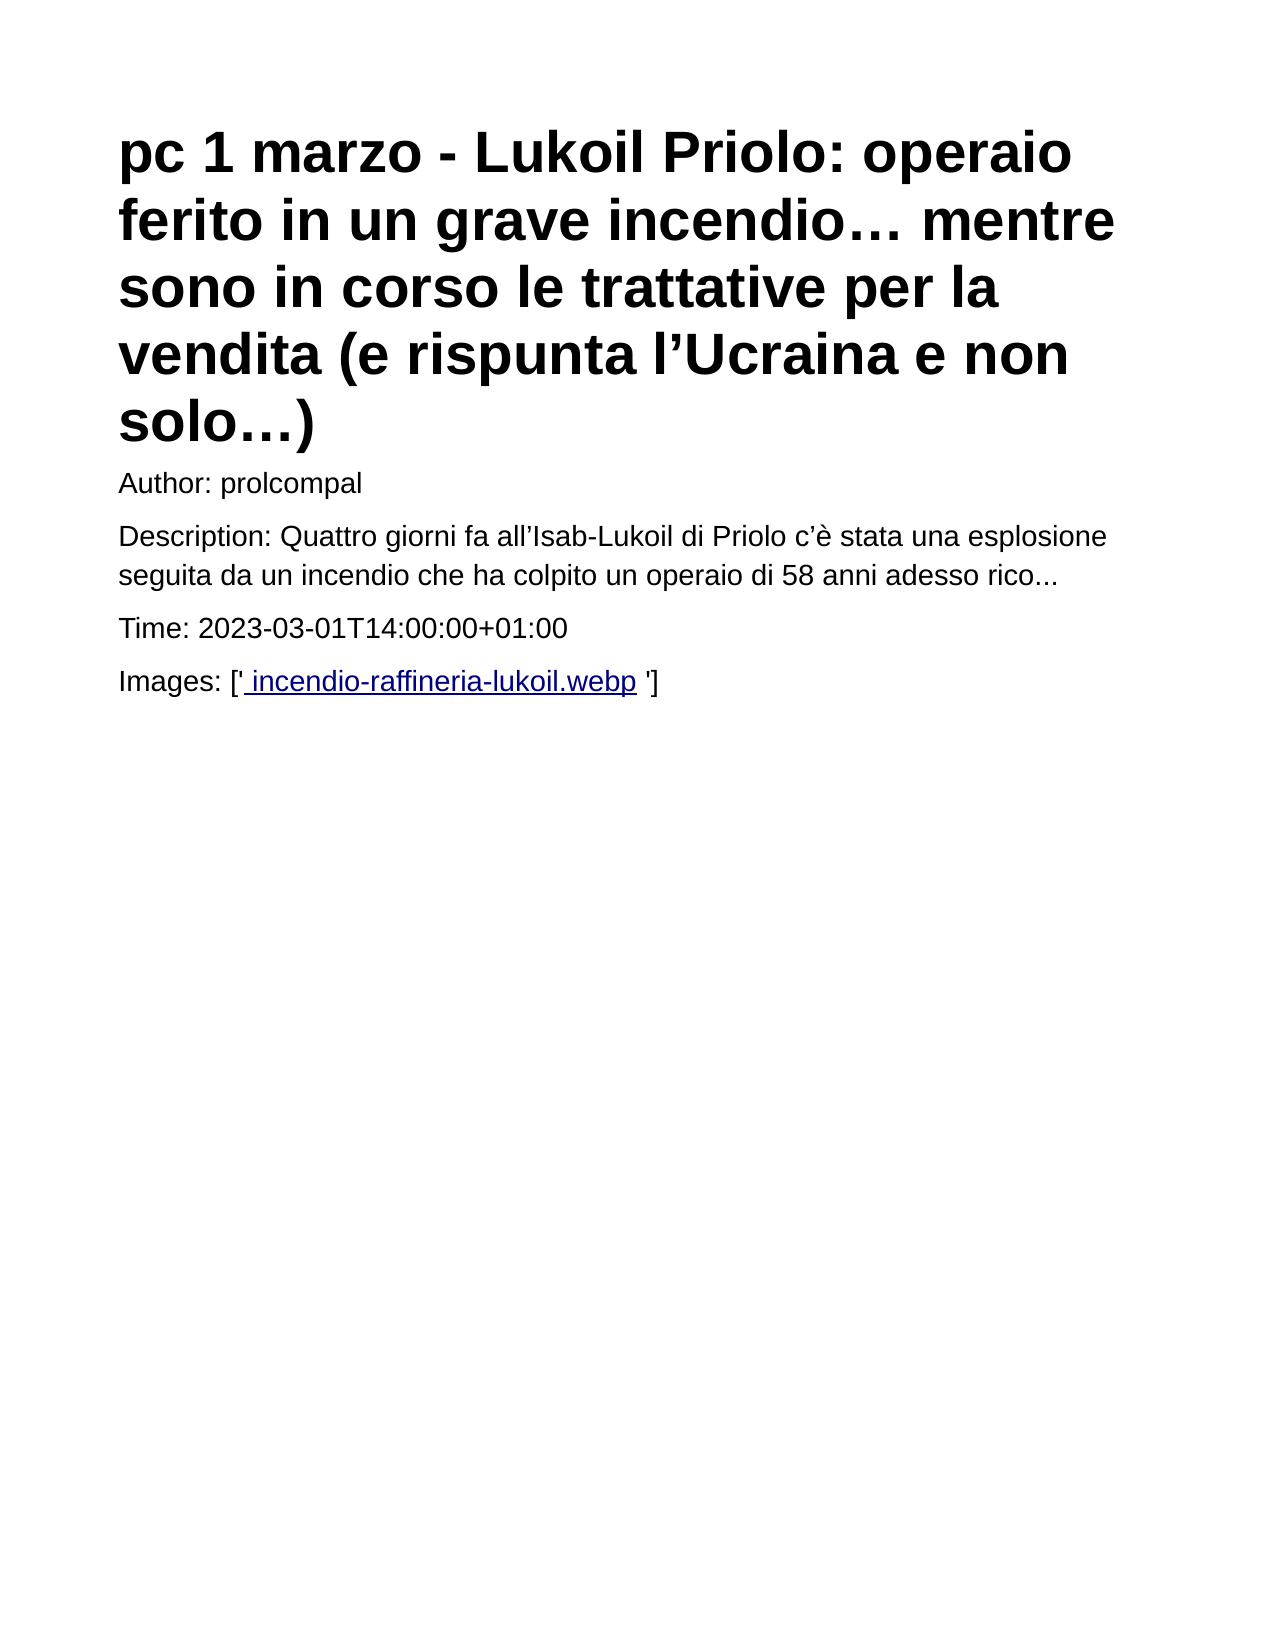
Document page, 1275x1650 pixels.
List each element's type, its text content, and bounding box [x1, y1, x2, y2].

text Images: [' incendio-raffineria-lukoil.webp '] [118, 664, 1157, 697]
text Time: 2023-03-01T14:00:00+01:00 [118, 611, 1157, 644]
subtitle pc 1 marzo - Lukoil Priolo: operaio ferito in un grave incendio… mentre sono in corso le trattative per la vendita (e rispunta l’Ucraina e non solo…) [118, 118, 1157, 453]
text Description: Quattro giorni fa all’Isab-Lukoil di Priolo c’è stata una esplosione seguita da un incendio che ha colpito un operaio di 58 anni adesso rico... [118, 519, 1157, 591]
text Author: prolcompal [118, 466, 1157, 499]
